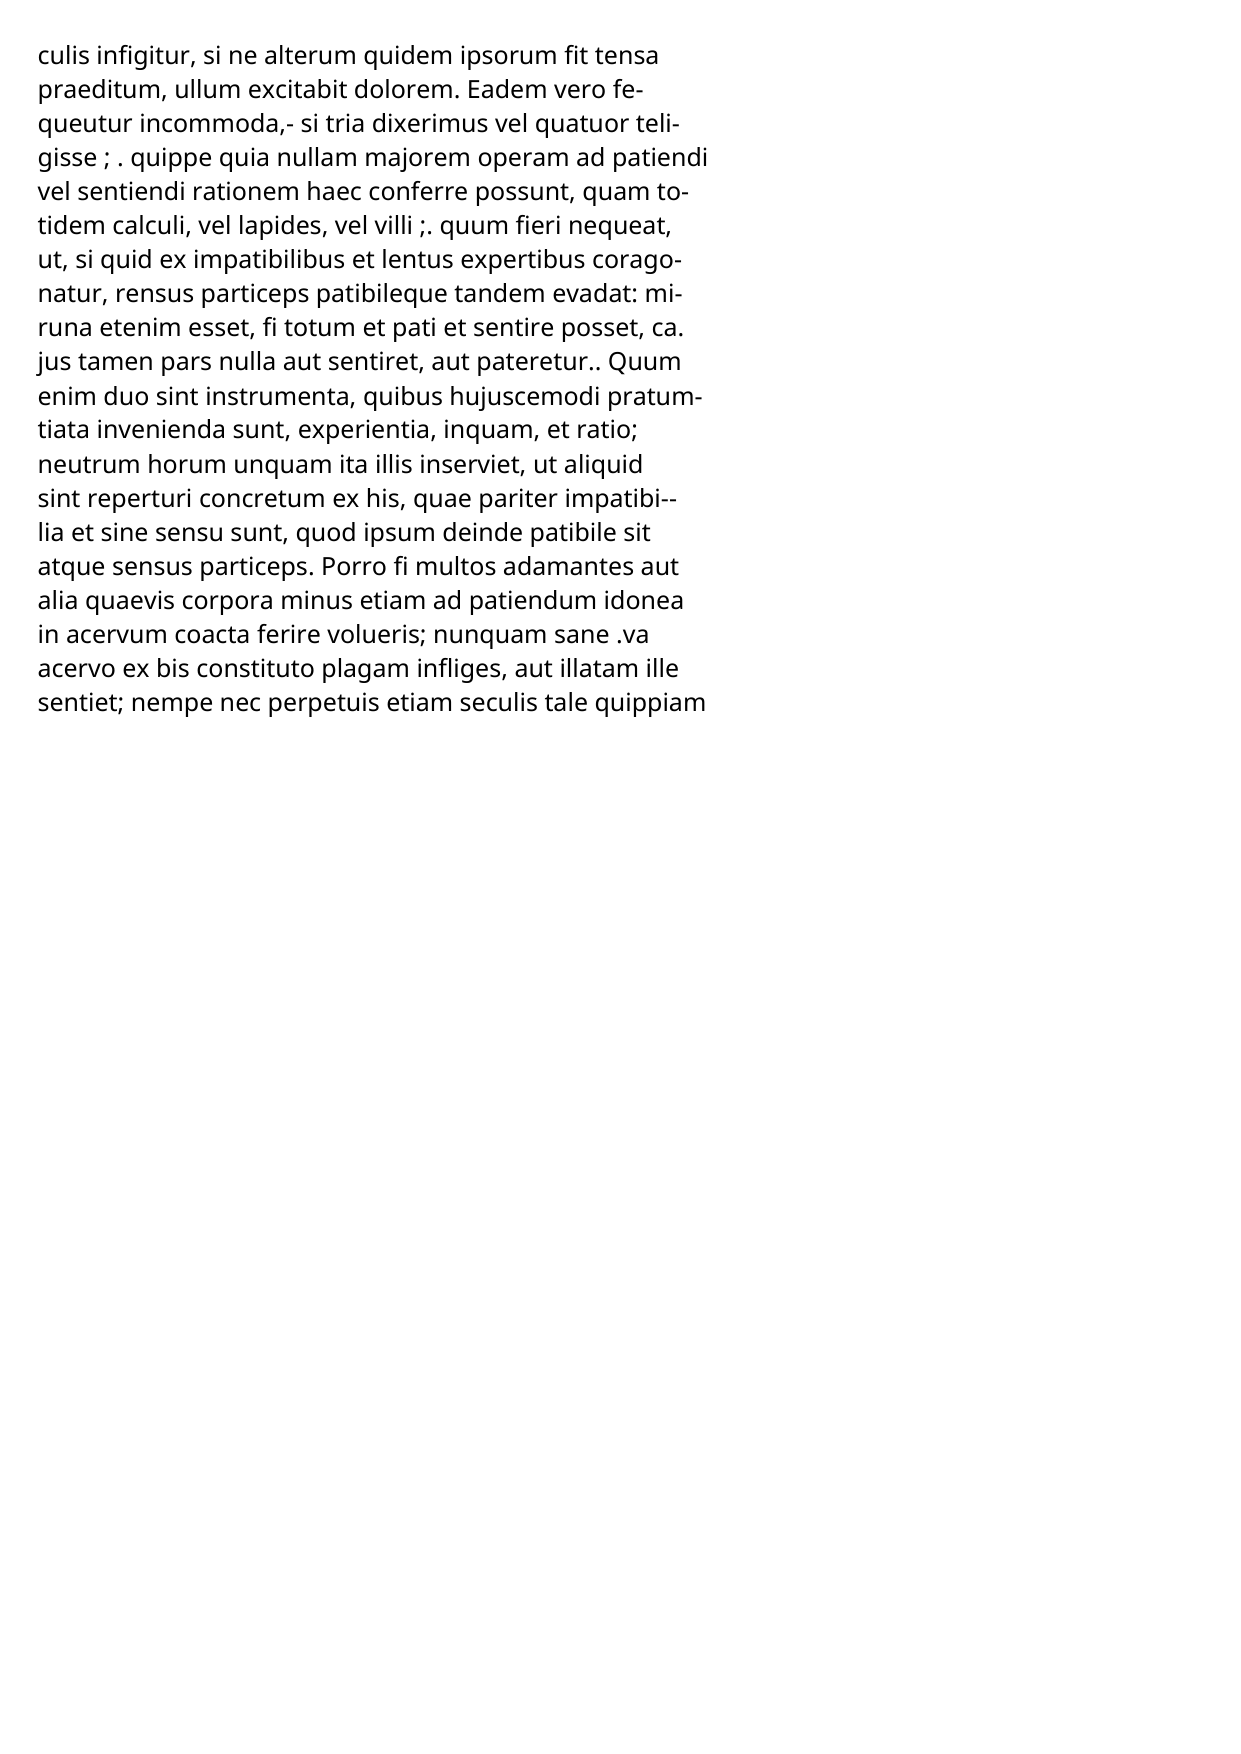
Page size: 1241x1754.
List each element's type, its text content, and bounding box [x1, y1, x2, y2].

text culis infigitur, si ne alterum quidem ipsorum fit tensa praeditum, ullum excitabit dolorem. Eadem vero fe- queutur incommoda,- si tria dixerimus vel quatuor teli- gisse ; . quippe quia nullam majorem operam ad patiendi vel sentiendi rationem haec conferre possunt, quam to- tidem calculi, vel lapides, vel villi ;. quum fieri nequeat, ut, si quid ex impatibilibus et lentus expertibus corago- natur, rensus particeps patibileque tandem evadat: mi- runa etenim esset, fi totum et pati et sentire posset, ca. jus tamen pars nulla aut sentiret, aut pateretur.. Quum enim duo sint instrumenta, quibus hujuscemodi pratum- tiata invenienda sunt, experientia, inquam, et ratio; neutrum horum unquam ita illis inserviet, ut aliquid sint reperturi concretum ex his, quae pariter impatibi-- lia et sine sensu sunt, quod ipsum deinde patibile sit atque sensus particeps. Porro fi multos adamantes aut alia quaevis corpora minus etiam ad patiendum idonea in acervum coacta ferire volueris; nunquam sane .va acervo ex bis constituto plagam infliges, aut illatam ille sentiet; nempe nec perpetuis etiam seculis tale quippiam [37, 37, 1203, 719]
